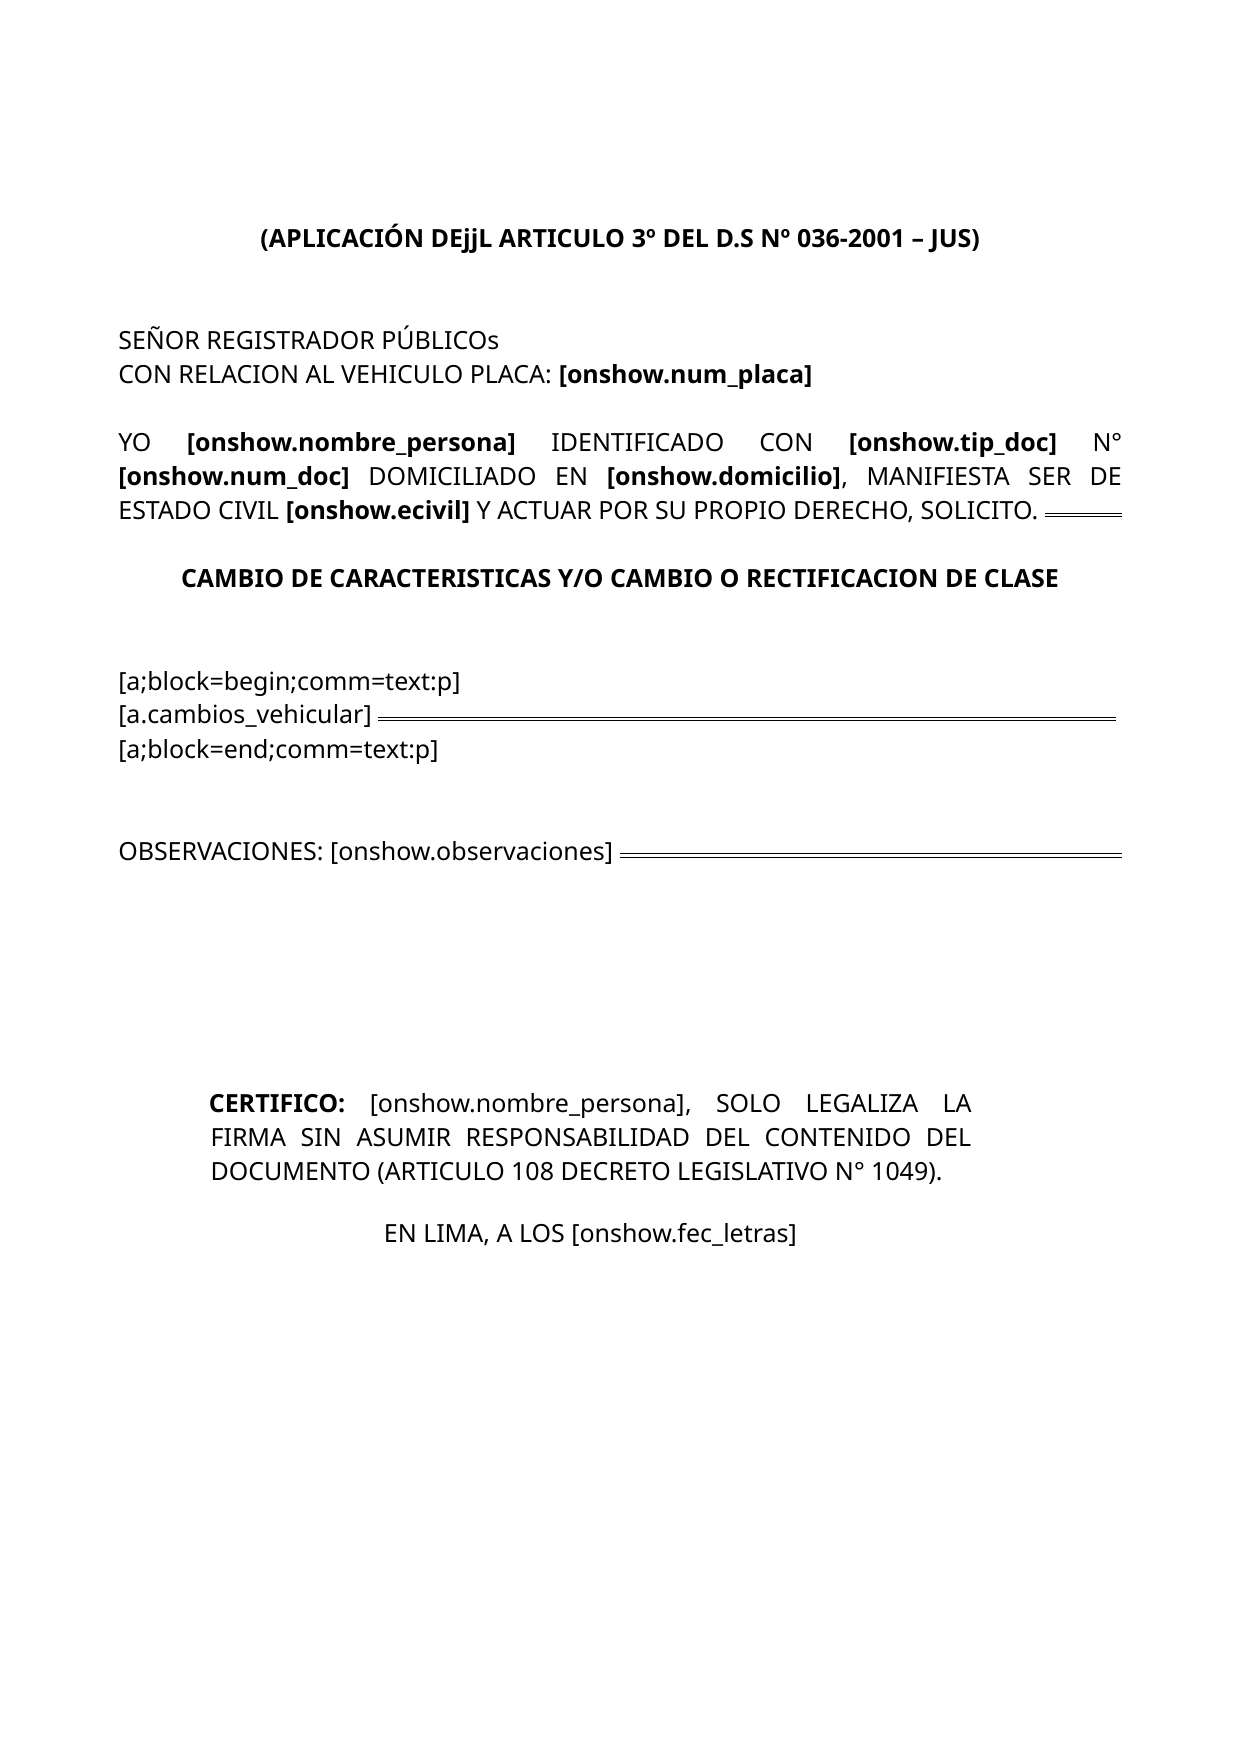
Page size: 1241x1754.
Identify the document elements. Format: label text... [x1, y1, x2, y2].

text [a;block=end;comm=text:p] [118, 731, 1122, 765]
text CERTIFICO: [onshow.nombre_persona], SOLO LEGALIZA LA FIRMA SIN ASUMIR RESPONSABILIDAD DEL CONTENIDO DEL DOCUMENTO (ARTICULO 108 DECRETO LEGISLATIVO N° 1049). [209, 1085, 972, 1187]
text CAMBIO DE CARACTERISTICAS Y/O CAMBIO O RECTIFICACION DE CLASE [118, 561, 1122, 595]
text [a;block=begin;comm=text:p] [118, 663, 1122, 697]
text SEÑOR REGISTRADOR PÚBLICOs [118, 322, 1122, 357]
text OBSERVACIONES: [onshow.observaciones] [118, 833, 1122, 867]
text [a.cambios_vehicular] [118, 697, 1122, 731]
text EN LIMA, A LOS [onshow.fec_letras] [209, 1216, 972, 1250]
text (APLICACIÓN DEjjL ARTICULO 3º DEL D.S Nº 036-2001 – JUS) [118, 220, 1122, 254]
text YO [onshow.nombre_persona] IDENTIFICADO CON [onshow.tip_doc] N° [onshow.num_doc] DOMICILIADO EN [onshow.domicilio], MANIFIESTA SER DE ESTADO CIVIL [onshow.ecivil] Y ACTUAR POR SU PROPIO DERECHO, SOLICITO. [118, 425, 1122, 527]
text CON RELACION AL VEHICULO PLACA: [onshow.num_placa] [118, 357, 1122, 391]
